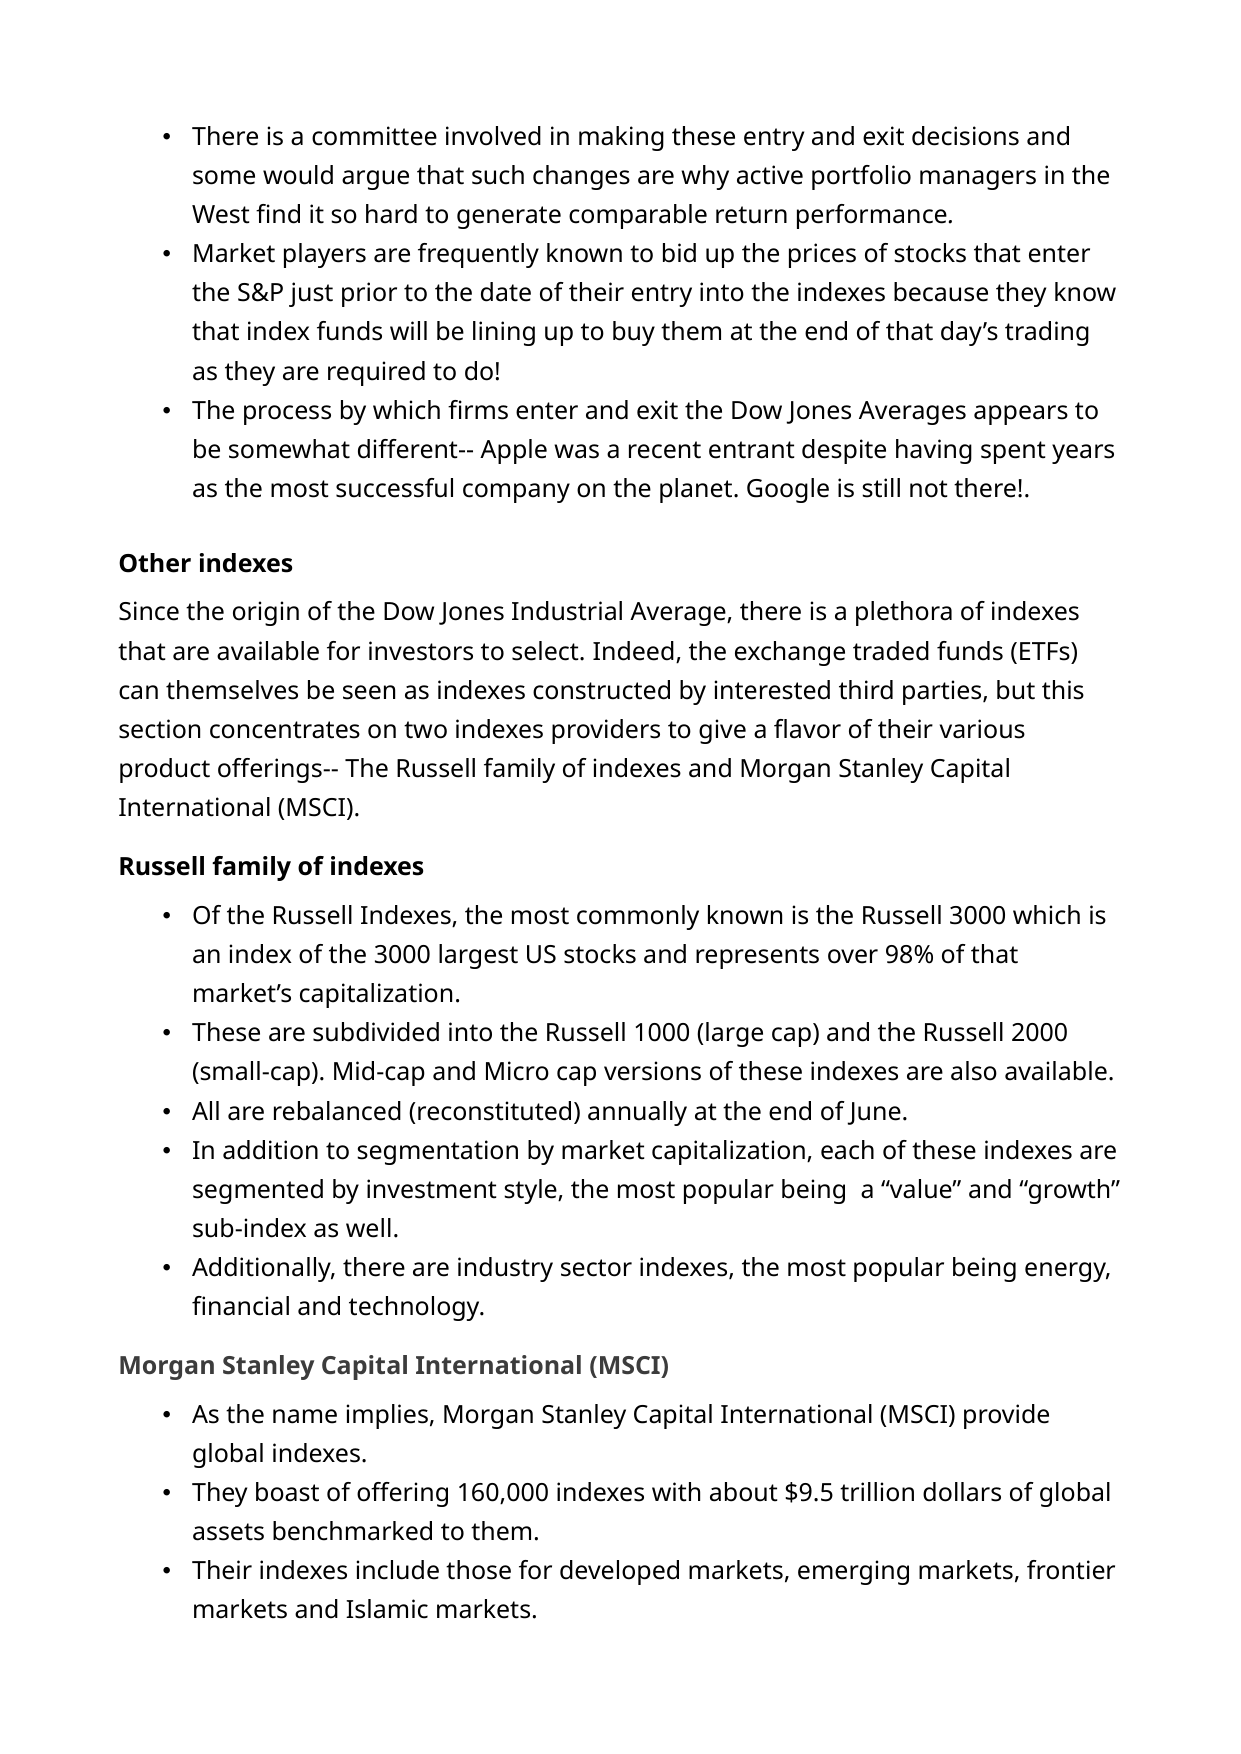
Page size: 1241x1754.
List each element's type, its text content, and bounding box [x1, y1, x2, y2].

list The process by which firms enter and exit the Dow Jones Averages appears to be somewhat different-- Apple was a recent entrant despite having spent years as the most successful company on the planet. Google is still not there!. [162, 392, 1122, 505]
list Of the Russell Indexes, the most commonly known is the Russell 3000 which is an index of the 3000 largest US stocks and represents over 98% of that market’s capitalization. [162, 897, 1122, 1010]
list Market players are frequently known to bid up the prices of stocks that enter the S&P just prior to the date of their entry into the indexes because they know that index funds will be lining up to buy them at the end of that day’s trading as they are required to do! [162, 236, 1122, 387]
subtitle Other indexes [118, 545, 1122, 579]
list There is a committee involved in making these entry and exit decisions and some would argue that such changes are why active portfolio managers in the West find it so hard to generate comparable return performance. [162, 118, 1122, 231]
list Additionally, there are industry sector indexes, the most popular being energy, financial and technology. [162, 1250, 1122, 1323]
list In addition to segmentation by market capitalization, each of these indexes are segmented by investment style, the most popular being a “value” and “growth” sub-index as well. [162, 1132, 1122, 1245]
list Their indexes include those for developed markets, emerging markets, frontier markets and Islamic markets. [162, 1553, 1122, 1626]
list As the name implies, Morgan Stanley Capital International (MSCI) provide global indexes. [162, 1396, 1122, 1469]
text Since the origin of the Dow Jones Industrial Average, there is a plethora of indexes that are available for investors to select. Indeed, the exchange traded funds (ETFs) can themselves be seen as indexes constructed by interested third parties, but this section concentrates on two indexes providers to give a flavor of their various product offerings-- The Russell family of indexes and Morgan Stanley Capital International (MSCI). [118, 594, 1122, 824]
text Russell family of indexes [118, 844, 1122, 883]
list They boast of offering 160,000 indexes with about $9.5 trillion dollars of global assets benchmarked to them. [162, 1475, 1122, 1548]
list These are subdivided into the Russell 1000 (large cap) and the Russell 2000 (small-cap). Mid-cap and Micro cap versions of these indexes are also available. [162, 1015, 1122, 1088]
list All are rebalanced (reconstituted) annually at the end of June. [162, 1093, 1122, 1127]
text Morgan Stanley Capital International (MSCI) [118, 1343, 1122, 1382]
